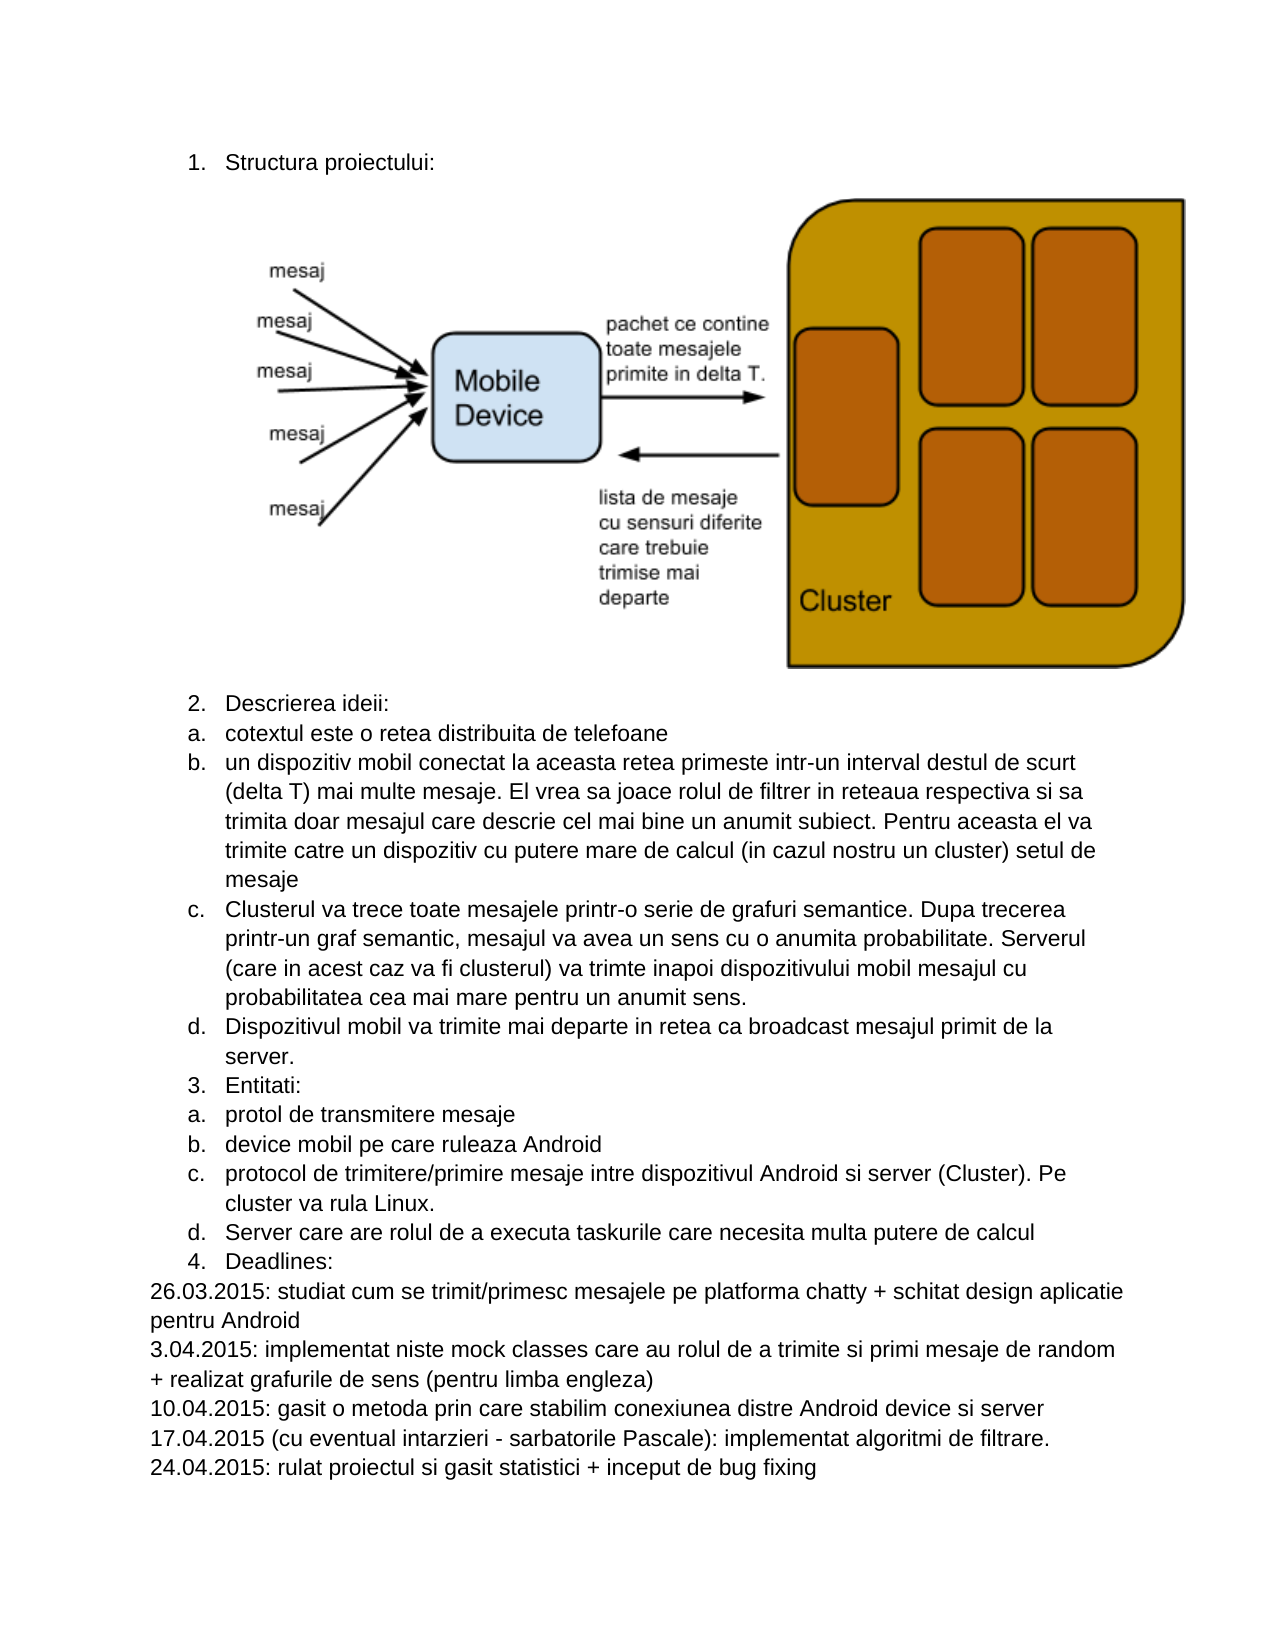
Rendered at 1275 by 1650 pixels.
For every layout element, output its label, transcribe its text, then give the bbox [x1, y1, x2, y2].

list Structura proiectului: [187, 150, 1125, 687]
list Descrierea ideii: [187, 691, 1125, 717]
list un dispozitiv mobil conectat la aceasta retea primeste intr-un interval destul de scurt (delta T) mai multe mesaje. El vrea sa joace rolul de filtrer in reteaua respectiva si sa trimita doar mesajul care descrie cel mai bine un anumit subiect. Pentru aceasta el va trimite catre un dispozitiv cu putere mare de calcul (in cazul nostru un cluster) setul de mesaje [187, 750, 1125, 893]
list Entitati: [187, 1073, 1125, 1098]
list Clusterul va trece toate mesajele printr-o serie de grafuri semantice. Dupa trecerea printr-un graf semantic, mesajul va avea un sens cu o anumita probabilitate. Serverul (care in acest caz va fi clusterul) va trimte inapoi dispozitivului mobil mesajul cu probabilitatea cea mai mare pentru un anumit sens. [187, 897, 1125, 1010]
text 10.04.2015: gasit o metoda prin care stabilim conexiunea distre Android device si server [150, 1396, 1125, 1422]
text 17.04.2015 (cu eventual intarzieri - sarbatorile Pascale): implementat algoritmi de filtrare. [150, 1425, 1125, 1451]
list Dispozitivul mobil va trimite mai departe in retea ca broadcast mesajul primit de la server. [187, 1014, 1125, 1069]
list protol de transmitere mesaje [187, 1102, 1125, 1128]
picture [243, 198, 1186, 669]
list Deadlines: [187, 1249, 1125, 1275]
list protocol de trimitere/primire mesaje intre dispozitivul Android si server (Cluster). Pe cluster va rula Linux. [187, 1161, 1125, 1216]
list cotextul este o retea distribuita de telefoane [187, 720, 1125, 746]
list device mobil pe care ruleaza Android [187, 1132, 1125, 1157]
list Server care are rolul de a executa taskurile care necesita multa putere de calcul [187, 1220, 1125, 1245]
text 3.04.2015: implementat niste mock classes care au rolul de a trimite si primi mesaje de random + realizat grafurile de sens (pentru limba engleza) [150, 1337, 1125, 1392]
text 24.04.2015: rulat proiectul si gasit statistici + inceput de bug fixing [150, 1455, 1125, 1480]
text 26.03.2015: studiat cum se trimit/primesc mesajele pe platforma chatty + schitat design aplicatie pentru Android [150, 1278, 1125, 1333]
